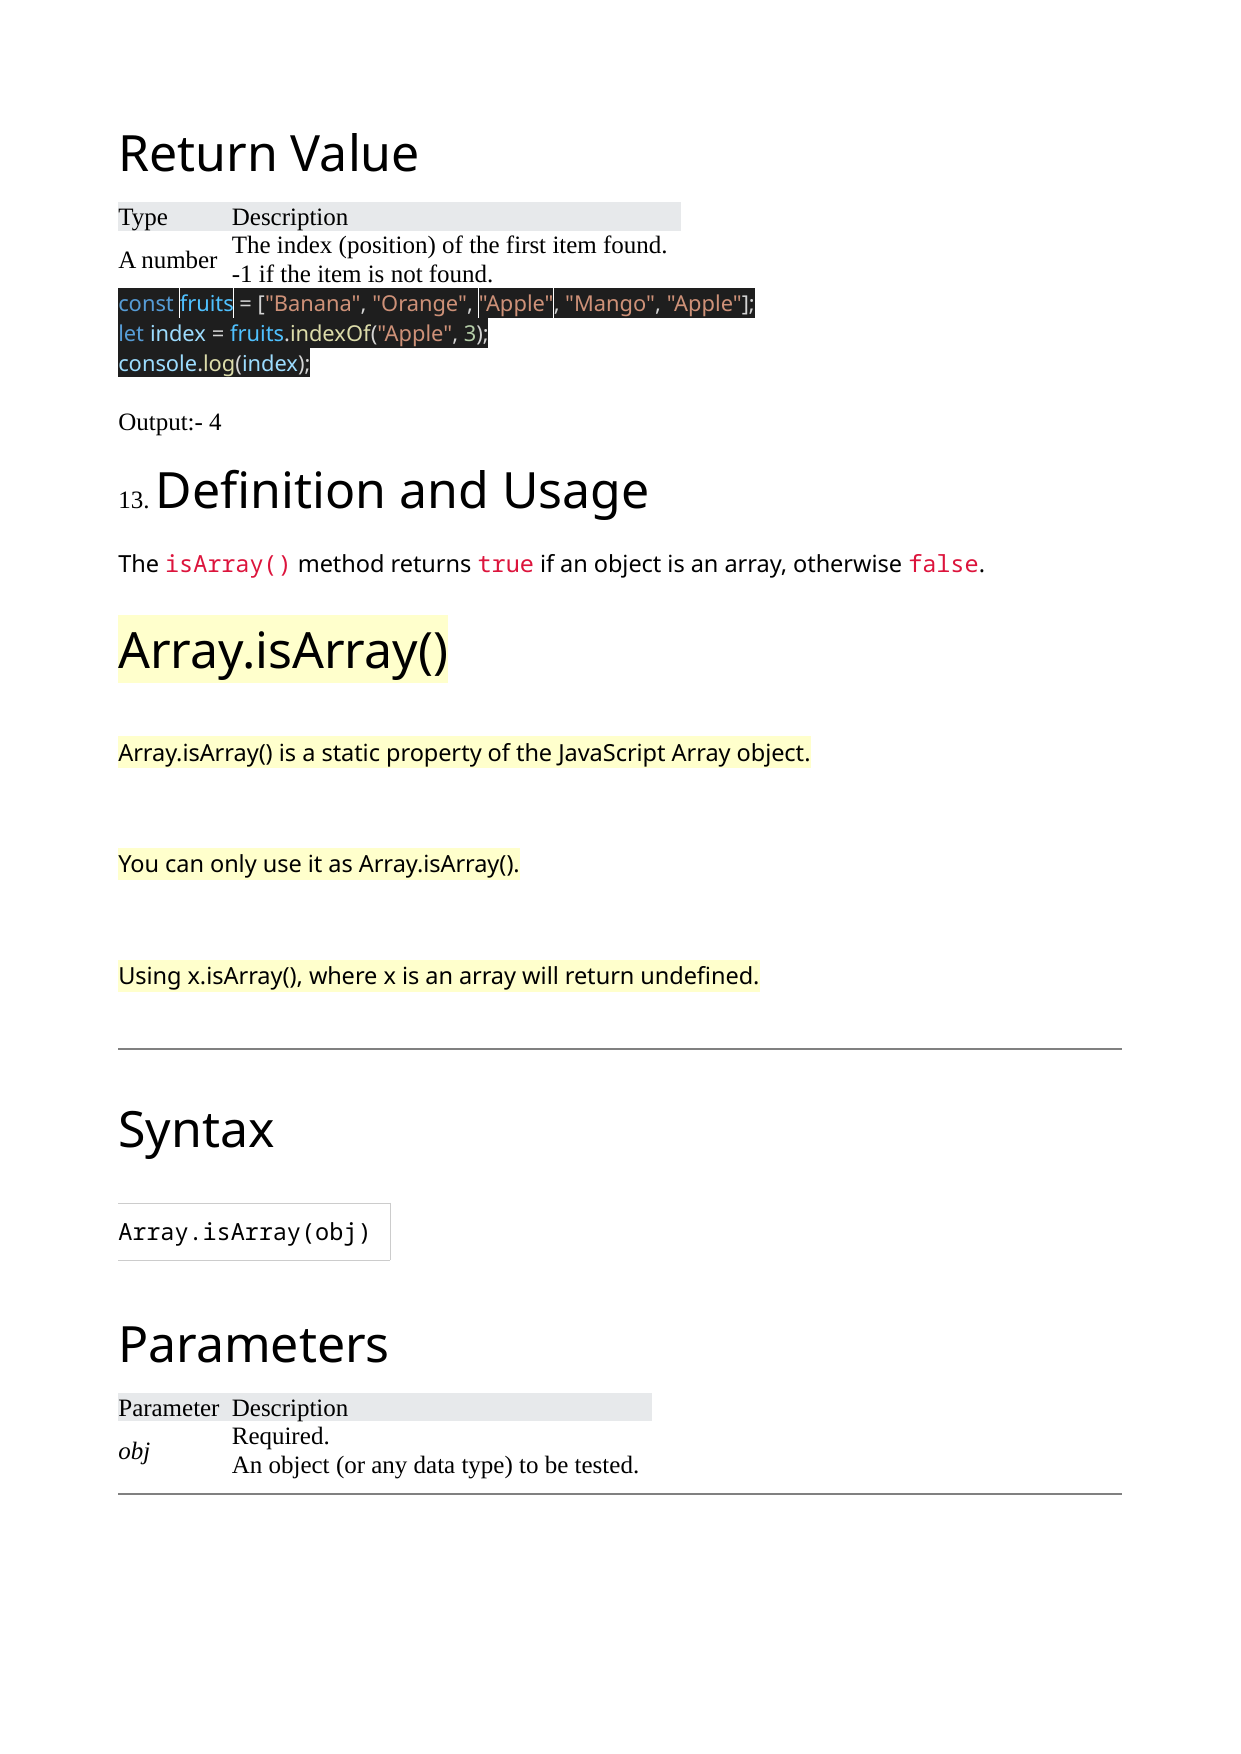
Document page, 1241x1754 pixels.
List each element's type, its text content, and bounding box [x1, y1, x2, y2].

table_header Parameter [118, 1393, 232, 1421]
subtitle Return Value [118, 118, 1122, 186]
table_cell A number [118, 231, 232, 288]
table_header Type [118, 202, 232, 231]
text Output:- 4 [118, 407, 1122, 436]
table_cell Required. An object (or any data type) to be tested. [232, 1421, 652, 1479]
table_cell obj [118, 1421, 232, 1479]
table_cell The index (position) of the first item found. -1 if the item is not found. [232, 231, 681, 288]
subtitle Parameters [118, 1309, 1122, 1377]
text You can only use it as Array.isArray(). [118, 848, 1122, 880]
text let index = fruits.indexOf("Apple", 3); [118, 318, 1122, 348]
text console.log(index); [118, 348, 1122, 377]
text Array.isArray(obj) [118, 1204, 390, 1260]
subtitle Array.isArray() [118, 615, 1122, 683]
text const fruits = ["Banana", "Orange", "Apple", "Mango", "Apple"]; [118, 288, 1122, 318]
text 13. Definition and Usage [118, 455, 1122, 523]
text [391, 1202, 1122, 1260]
table_header Description [232, 202, 681, 231]
text Array.isArray() is a static property of the JavaScript Array object. [118, 736, 1122, 768]
table_header Description [232, 1393, 652, 1421]
subtitle Syntax [118, 1094, 1122, 1162]
text The isArray() method returns true if an object is an array, otherwise false. [118, 548, 1122, 580]
text Using x.isArray(), where x is an array will return undefined. [118, 959, 1122, 992]
